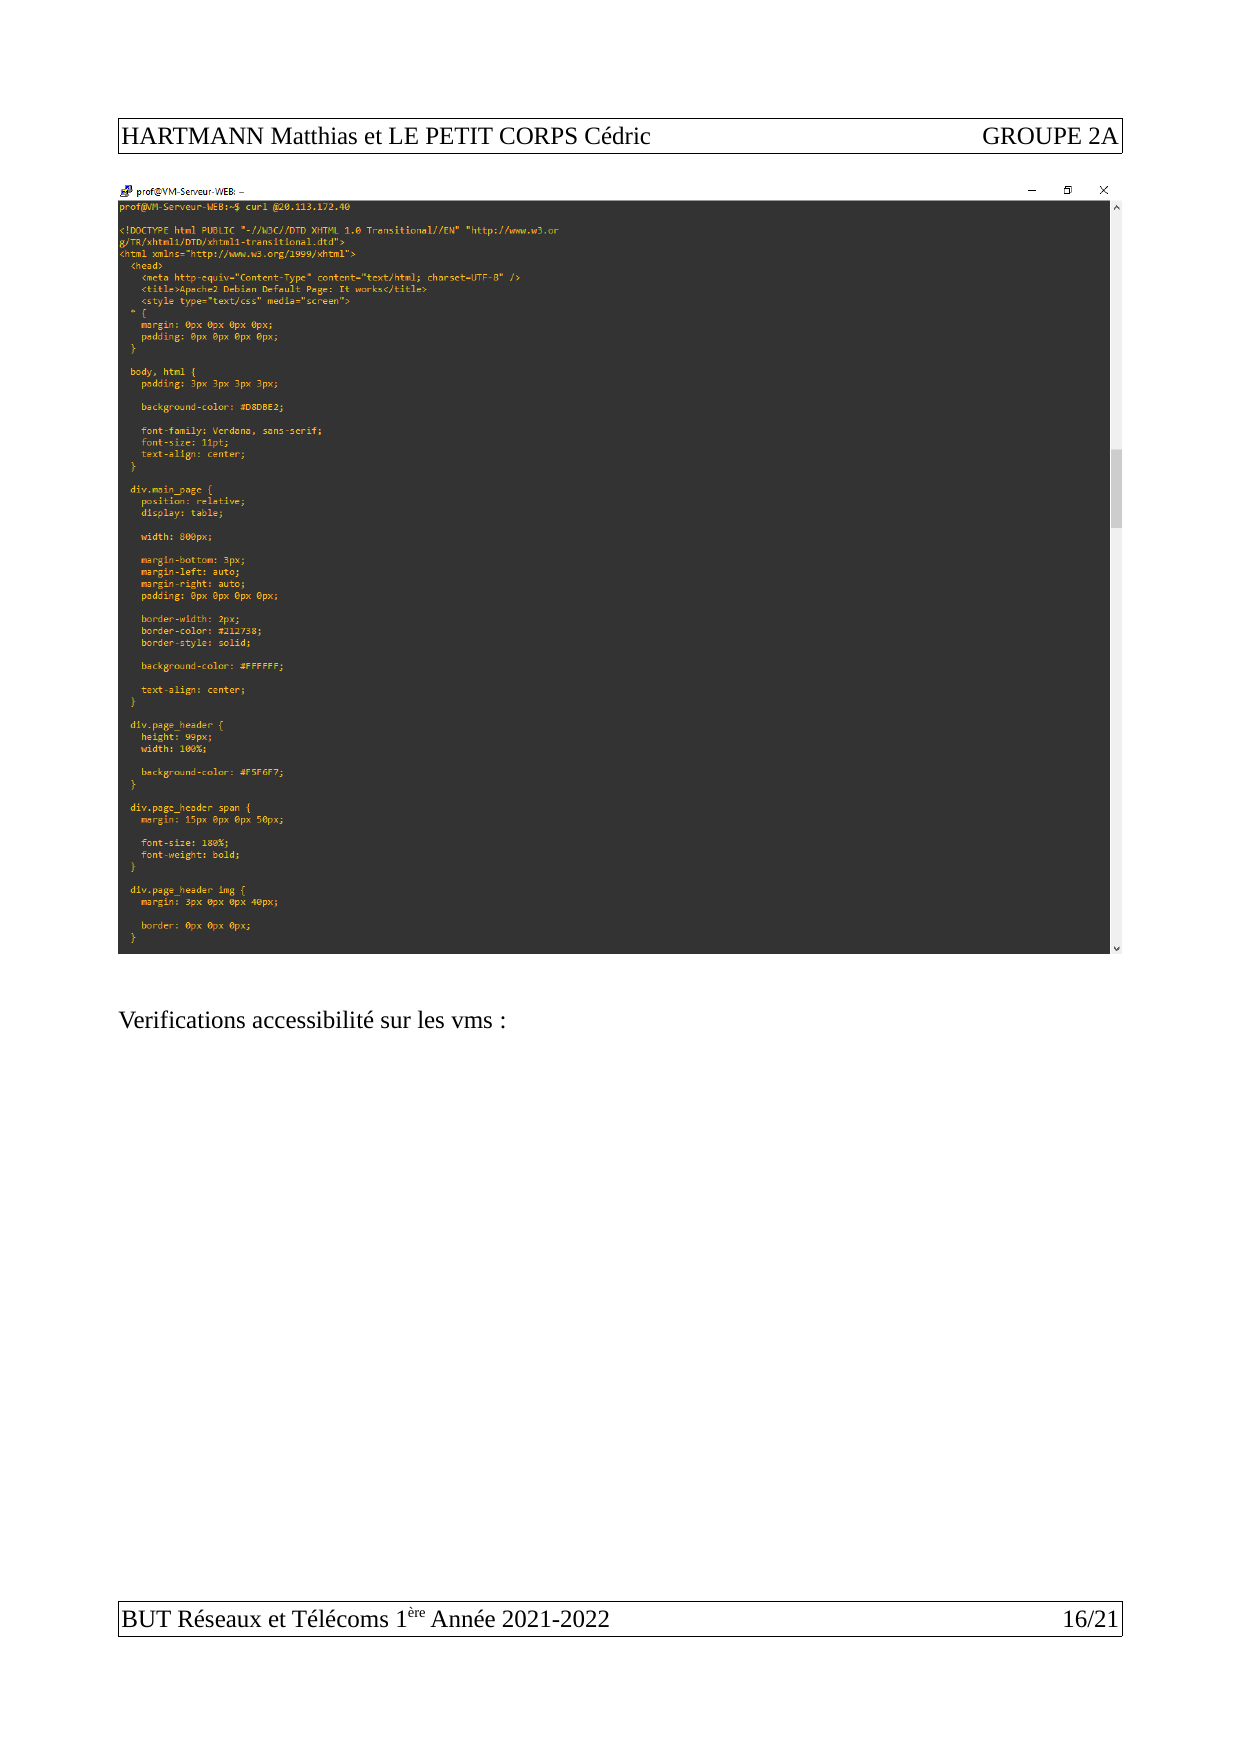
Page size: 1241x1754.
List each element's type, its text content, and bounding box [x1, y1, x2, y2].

picture [118, 182, 1123, 954]
text Verifications accessibilité sur les vms : [118, 1005, 1122, 1034]
